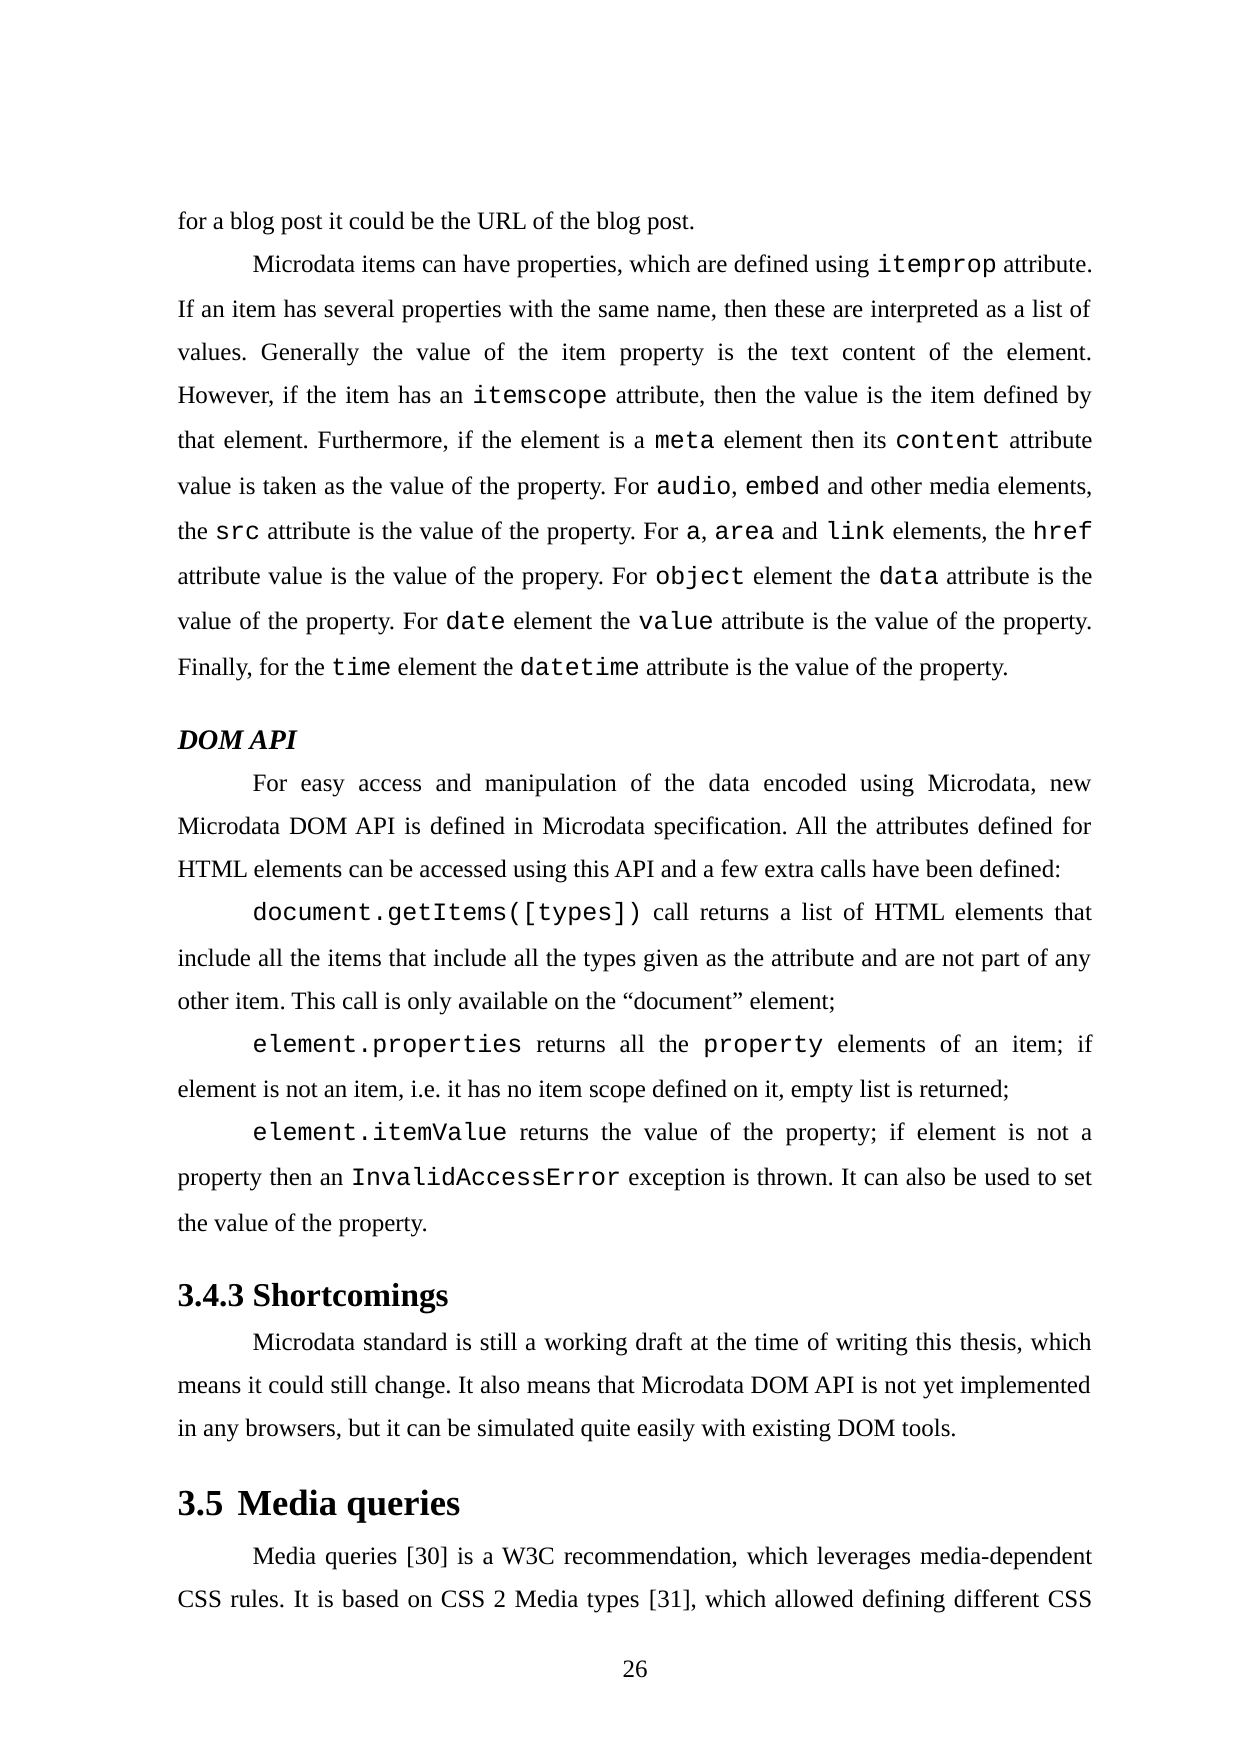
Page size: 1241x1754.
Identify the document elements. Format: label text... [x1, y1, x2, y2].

subtitle Shortcomings [177, 1276, 1093, 1314]
text document.getItems([types]) call returns a list of HTML elements that include all the items that include all the types given as the attribute and are not part of any other item. This call is only available on the “document” element; [177, 897, 1093, 1014]
text element.itemValue returns the value of the property; if element is not a property then an InvalidAccessError exception is thrown. It can also be used to set the value of the property. [177, 1117, 1093, 1236]
text Microdata standard is still a working draft at the time of writing this thesis, which means it could still change. It also means that Microdata DOM API is not yet implemented in any browsers, but it can be simulated quite easily with existing DOM tools. [177, 1327, 1093, 1442]
text Media queries [30] is a W3C recommendation, which leverages media-dependent CSS rules. It is based on CSS 2 Media types [31], which allowed defining different CSS [177, 1541, 1093, 1613]
subtitle Media queries [177, 1481, 1093, 1523]
subtitle DOM API [177, 723, 1093, 756]
text For easy access and manipulation of the data encoded using Microdata, new Microdata DOM API is defined in Microdata specification. All the attributes defined for HTML elements can be accessed using this API and a few extra calls have been defined: [177, 768, 1093, 883]
text element.properties returns all the property elements of an item; if element is not an item, i.e. it has no item scope defined on it, empty list is returned; [177, 1029, 1093, 1103]
text for a blog post it could be the URL of the blog post. [177, 206, 1093, 234]
text Microdata items can have properties, which are defined using itemprop attribute. If an item has several properties with the same name, then these are interpreted as a list of values. Generally the value of the item property is the text content of the element. However, if the item has an itemscope attribute, then the value is the item defined by that element. Furthermore, if the element is a meta element then its content attribute value is taken as the value of the property. For audio, embed and other media elements, the src attribute is the value of the property. For a, area and link elements, the href attribute value is the value of the propery. For object element the data attribute is the value of the property. For date element the value attribute is the value of the property. Finally, for the time element the datetime attribute is the value of the property. [177, 249, 1093, 682]
